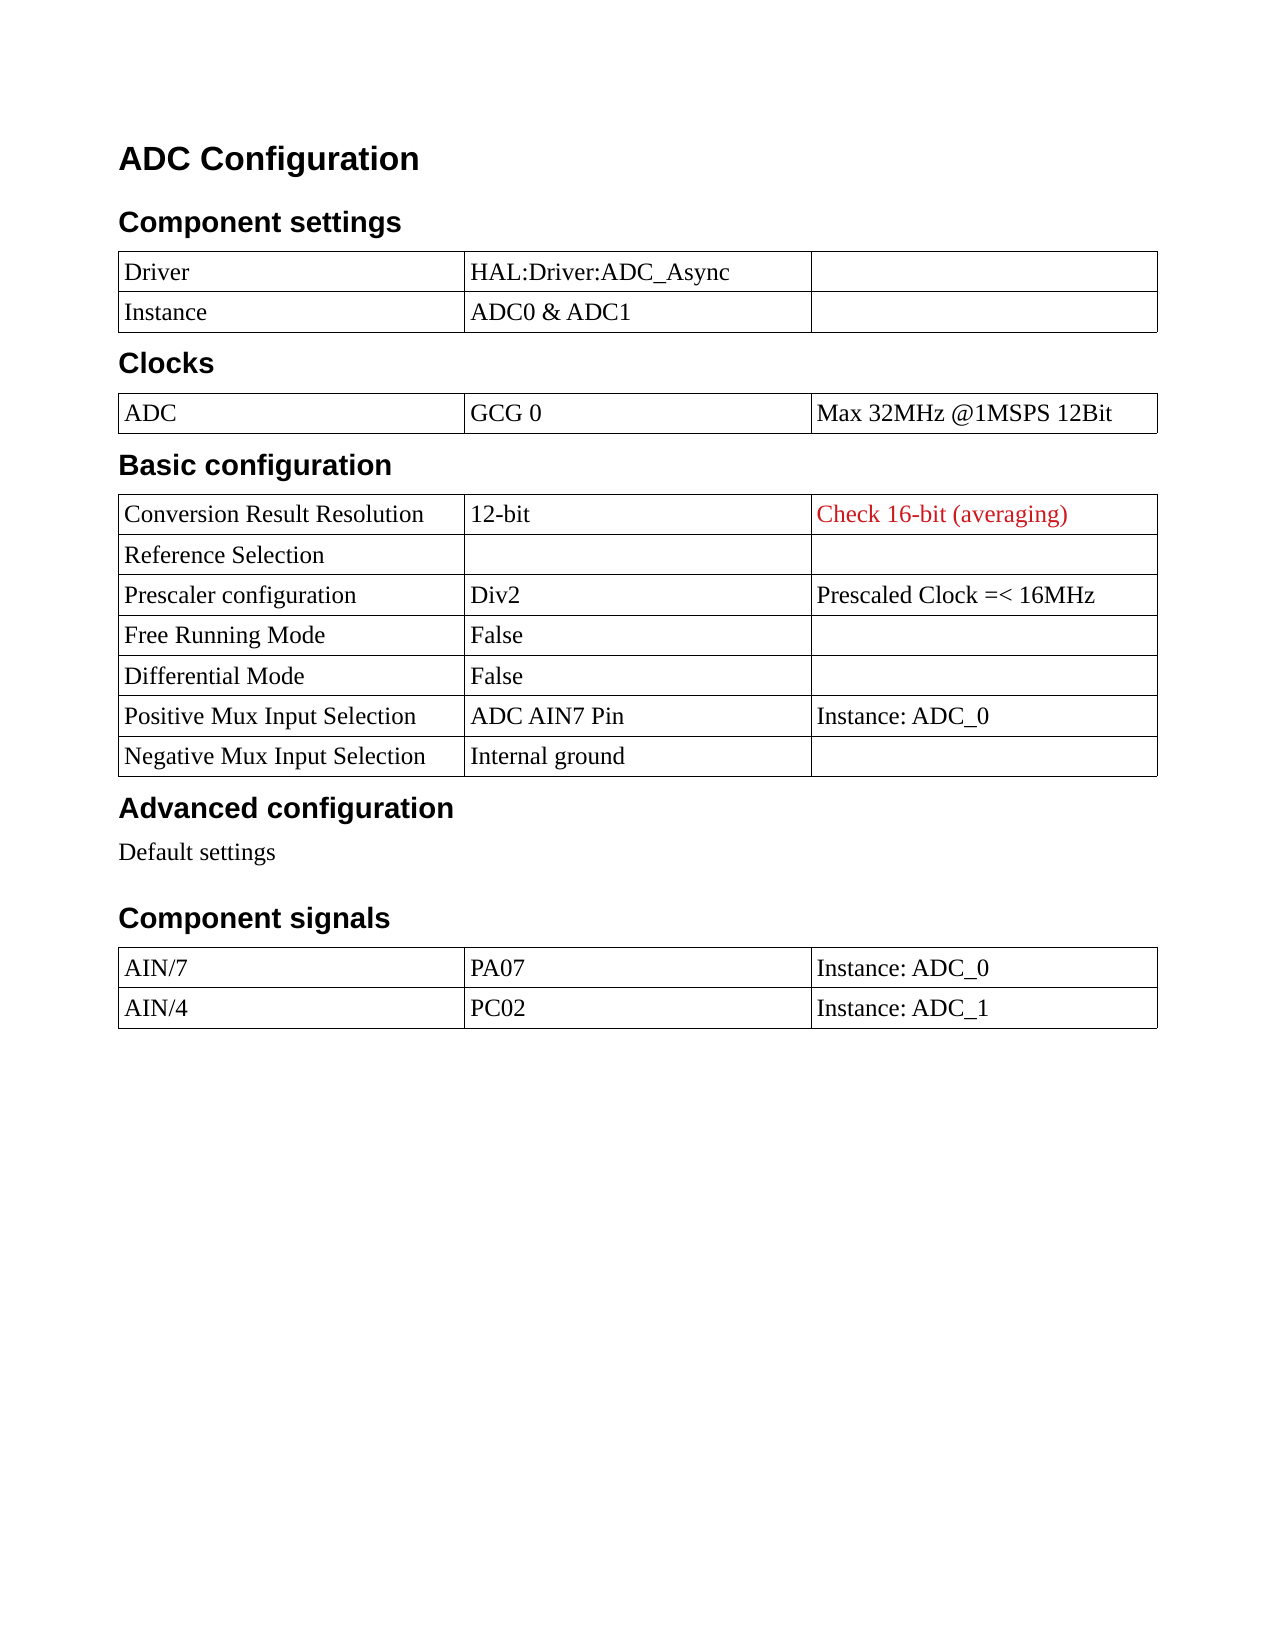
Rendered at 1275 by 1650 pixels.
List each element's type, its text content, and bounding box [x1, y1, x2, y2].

table_header [812, 252, 1157, 291]
table_cell Reference Selection [119, 535, 464, 574]
table_cell [812, 535, 1157, 574]
table_header ADC [119, 394, 464, 433]
table_header Instance: ADC_0 [812, 948, 1157, 987]
subtitle ADC Configuration [118, 139, 1157, 178]
table_cell [465, 535, 811, 574]
table_cell Div2 [465, 575, 811, 615]
table_cell PC02 [465, 988, 811, 1027]
table_cell Free Running Mode [119, 616, 464, 655]
table_cell AIN/4 [119, 988, 464, 1027]
subtitle Advanced configuration [118, 791, 1157, 824]
table_cell [812, 737, 1157, 776]
subtitle Clocks [118, 346, 1157, 380]
subtitle Basic configuration [118, 447, 1157, 481]
table_header 12-bit [465, 495, 811, 534]
table_cell Prescaler configuration [119, 575, 464, 615]
table_header AIN/7 [119, 948, 464, 987]
table_cell ADC AIN7 Pin [465, 696, 811, 736]
table_header Check 16-bit (averaging) [812, 495, 1157, 534]
table_cell Positive Mux Input Selection [119, 696, 464, 736]
table_cell [812, 292, 1157, 332]
table_cell False [465, 656, 811, 695]
table_header HAL:Driver:ADC_Async [465, 252, 811, 291]
subtitle Component settings [118, 205, 1157, 238]
text Default settings [118, 837, 1157, 866]
table_header Max 32MHz @1MSPS 12Bit [812, 394, 1157, 433]
table_header PA07 [465, 948, 811, 987]
table_cell Prescaled Clock =< 16MHz [812, 575, 1157, 615]
table_cell Internal ground [465, 737, 811, 776]
table_cell Instance: ADC_1 [812, 988, 1157, 1027]
subtitle Component signals [118, 901, 1157, 934]
table_cell Instance: ADC_0 [812, 696, 1157, 736]
table_cell Instance [119, 292, 464, 332]
table_cell False [465, 616, 811, 655]
table_header Conversion Result Resolution [119, 495, 464, 534]
table_cell [812, 656, 1157, 695]
table_header Driver [119, 252, 464, 291]
table_cell Negative Mux Input Selection [119, 737, 464, 776]
table_cell [812, 616, 1157, 655]
table_header GCG 0 [465, 394, 811, 433]
table_cell Differential Mode [119, 656, 464, 695]
table_cell ADC0 & ADC1 [465, 292, 811, 332]
